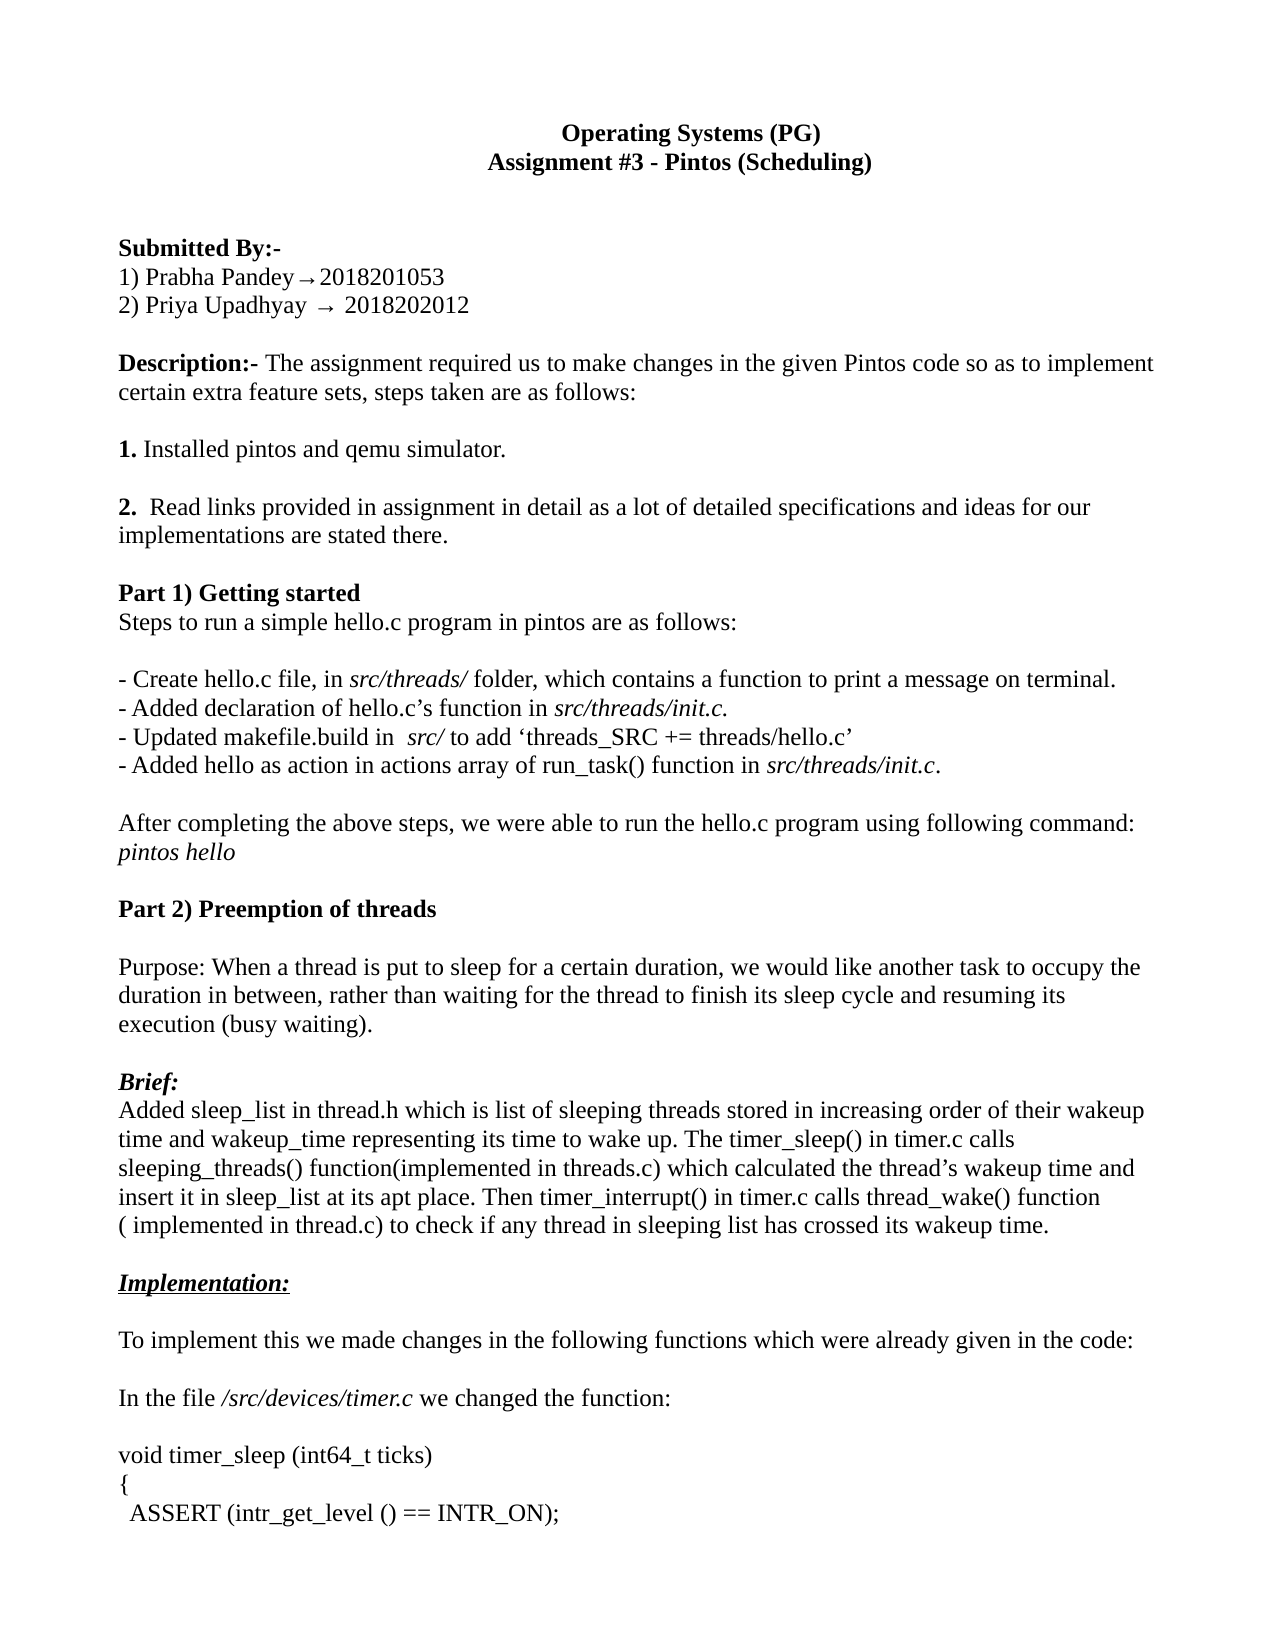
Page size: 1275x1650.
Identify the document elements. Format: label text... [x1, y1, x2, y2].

text Operating Systems (PG) [118, 118, 1157, 147]
text After completing the above steps, we were able to run the hello.c program using following command: [118, 808, 1157, 837]
text - Create hello.c file, in src/threads/ folder, which contains a function to print a message on terminal. [118, 664, 1157, 693]
text 1. Installed pintos and qemu simulator. [118, 434, 1157, 463]
text Assignment #3 - Pintos (Scheduling) [118, 147, 1157, 176]
text Purpose: When a thread is put to sleep for a certain duration, we would like another task to occupy the duration in between, rather than waiting for the thread to finish its sleep cycle and resuming its execution (busy waiting). [118, 952, 1157, 1038]
text Part 1) Getting started [118, 578, 1157, 607]
text Steps to run a simple hello.c program in pintos are as follows: [118, 607, 1157, 636]
text In the file /src/devices/timer.c we changed the function: [118, 1383, 1157, 1412]
text 2) Priya Upadhyay → 2018202012 [118, 291, 1157, 319]
text 2. Read links provided in assignment in detail as a lot of detailed specifications and ideas for our implementations are stated there. [118, 492, 1157, 549]
text - Added hello as action in actions array of run_task() function in src/threads/init.c. [118, 751, 1157, 779]
text Brief: [118, 1067, 1157, 1096]
text Part 2) Preemption of threads [118, 894, 1157, 923]
text void timer_sleep (int64_t ticks) [118, 1441, 1157, 1469]
text Implementation: [118, 1268, 1157, 1297]
text 1) Prabha Pandey→2018201053 [118, 262, 1157, 291]
text Submitted By:- [118, 233, 1157, 262]
text To implement this we made changes in the following functions which were already given in the code: [118, 1326, 1157, 1354]
text pintos hello [118, 837, 1157, 866]
text ASSERT (intr_get_level () == INTR_ON); [118, 1498, 1157, 1527]
text Added sleep_list in thread.h which is list of sleeping threads stored in increasing order of their wakeup time and wakeup_time representing its time to wake up. The timer_sleep() in timer.c calls sleeping_threads() function(implemented in threads.c) which calculated the thread’s wakeup time and insert it in sleep_list at its apt place. Then timer_interrupt() in timer.c calls thread_wake() function ( implemented in thread.c) to check if any thread in sleeping list has crossed its wakeup time. [118, 1096, 1157, 1239]
text { [118, 1469, 1157, 1498]
text - Added declaration of hello.c’s function in src/threads/init.c. [118, 693, 1157, 722]
text - Updated makefile.build in src/ to add ‘threads_SRC += threads/hello.c’ [118, 722, 1157, 751]
text Description:- The assignment required us to make changes in the given Pintos code so as to implement certain extra feature sets, steps taken are as follows: [118, 348, 1157, 406]
